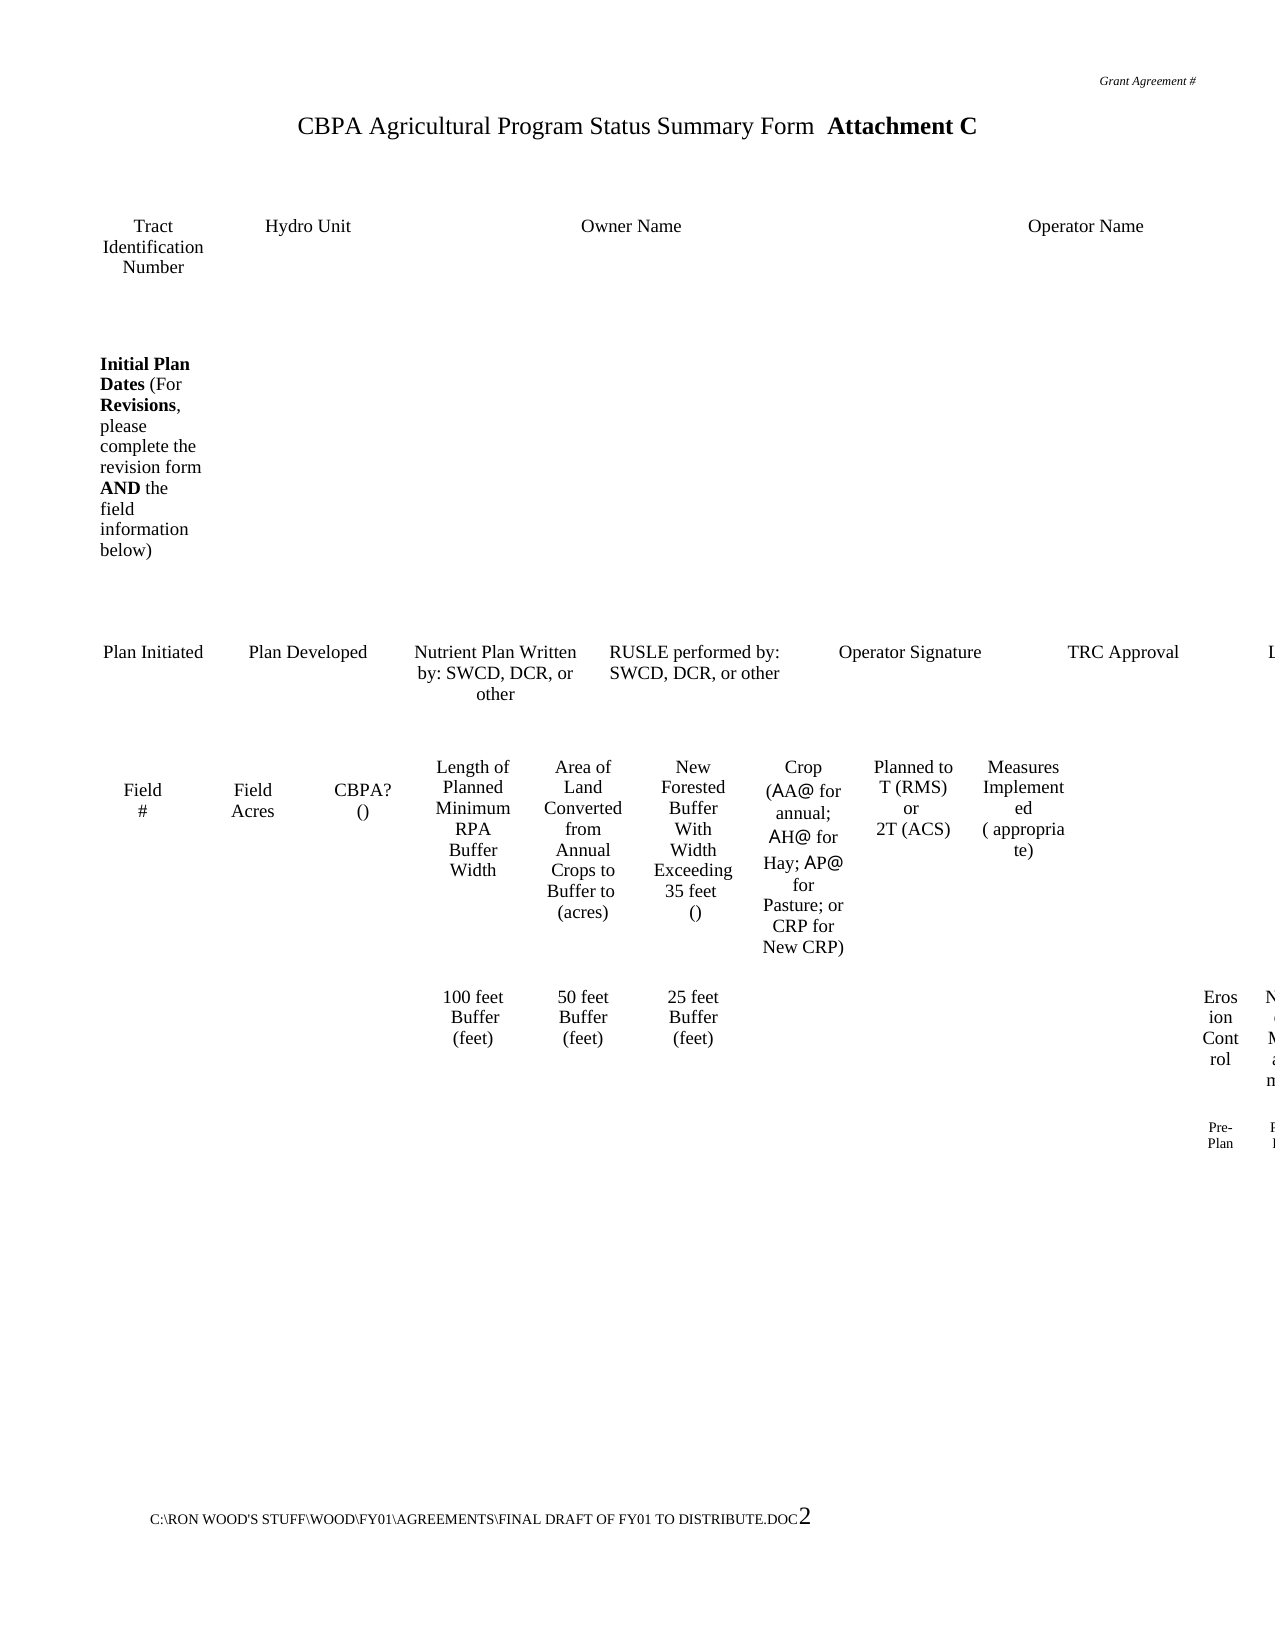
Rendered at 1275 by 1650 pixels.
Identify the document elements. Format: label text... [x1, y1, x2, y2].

table_cell [88, 1317, 198, 1397]
table_header [1079, 733, 1188, 963]
table_header Length of Planned Minimum RPA Buffer Width [418, 733, 528, 963]
table_cell [198, 964, 308, 1096]
table_cell 50 feet Buffer (feet) [528, 964, 638, 1096]
table_cell [858, 1397, 968, 1477]
table_cell [858, 964, 968, 1096]
table_header [1189, 733, 1252, 963]
table_cell [968, 1238, 1078, 1317]
table_cell [748, 1238, 858, 1317]
table_header Field # [88, 733, 198, 963]
table_cell [968, 964, 1078, 1096]
table_cell [198, 1158, 308, 1237]
table_cell [1252, 1158, 1275, 1237]
table_cell Tract Identification Number [88, 193, 219, 284]
table_cell [528, 1317, 638, 1397]
table_cell [968, 1096, 1078, 1158]
table_cell TRC Approval [1025, 619, 1222, 710]
table_header New Forested Buffer With Width Exceeding 35 feet () [638, 733, 748, 963]
table_cell [88, 1397, 198, 1477]
table_cell [968, 1397, 1078, 1477]
table_header Crop (AA@ for annual; AH@ for Hay; AP@ for Pasture; or CRP for New CRP) [748, 733, 858, 963]
table_cell [528, 1238, 638, 1317]
table_cell [308, 1158, 418, 1237]
table_cell [528, 1397, 638, 1477]
table_cell [88, 1158, 198, 1237]
table_cell [795, 567, 1025, 619]
table_cell [397, 567, 594, 619]
table_cell [1079, 1397, 1188, 1477]
table_cell [1189, 1158, 1252, 1237]
table_cell [88, 1238, 198, 1317]
table_cell 100 feet Buffer (feet) [418, 964, 528, 1096]
table_cell [198, 1238, 308, 1317]
table_header CBPA? () [308, 733, 418, 963]
table_header [397, 307, 594, 567]
table_header [1222, 307, 1275, 567]
table_cell [638, 1158, 748, 1237]
table_header [866, 140, 1275, 192]
table_cell [748, 1397, 858, 1477]
table_header [219, 140, 397, 192]
table_cell [528, 1158, 638, 1237]
table_cell Owner Name [397, 193, 866, 284]
table_cell [638, 1397, 748, 1477]
table_cell [594, 567, 795, 619]
table_header [397, 140, 866, 192]
table_header [219, 307, 397, 567]
table_cell Plan Initiated [88, 619, 219, 710]
table_cell [1079, 1238, 1188, 1317]
table_cell [1079, 964, 1188, 1096]
table_cell [858, 1096, 968, 1158]
table_cell Landowner Signature [1222, 619, 1275, 710]
table_cell [1189, 1238, 1252, 1317]
table_cell [858, 1317, 968, 1397]
table_cell [528, 1096, 638, 1158]
table_cell [1025, 567, 1222, 619]
table_cell [198, 1096, 308, 1158]
table_cell [1079, 1158, 1188, 1237]
table_cell Nutrient Plan Written by: SWCD, DCR, or other [397, 619, 594, 710]
table_cell [748, 964, 858, 1096]
table_cell Operator Signature [795, 619, 1025, 710]
table_cell [968, 1317, 1078, 1397]
table_header Measures Implemented ( appropriate) [968, 733, 1078, 963]
table_cell [748, 1096, 858, 1158]
table_cell [968, 1158, 1078, 1237]
table_cell Hydro Unit [219, 193, 397, 284]
table_cell [308, 1238, 418, 1317]
table_cell [308, 1397, 418, 1477]
table_cell RUSLE performed by: SWCD, DCR, or other [594, 619, 795, 710]
table_cell [1252, 1317, 1275, 1397]
table_cell [418, 1238, 528, 1317]
table_cell [219, 567, 397, 619]
table_cell [198, 1397, 308, 1477]
table_header [795, 307, 1025, 567]
table_cell [1079, 1096, 1188, 1158]
table_cell [88, 567, 219, 619]
table_cell [88, 964, 198, 1096]
table_header [1025, 307, 1222, 567]
table_cell [748, 1158, 858, 1237]
table_header Initial Plan Dates (For Revisions, please complete the revision form AND the field information below) [88, 307, 219, 567]
table_cell [88, 1096, 198, 1158]
table_cell [638, 1317, 748, 1397]
table_cell [308, 964, 418, 1096]
table_cell [858, 1158, 968, 1237]
table_header [594, 307, 795, 567]
table_cell [418, 1158, 528, 1237]
table_cell [1189, 1317, 1252, 1397]
table_header Area of Land Converted from Annual Crops to Buffer to (acres) [528, 733, 638, 963]
table_cell [638, 1238, 748, 1317]
table_cell Nutrient Management [1252, 964, 1275, 1096]
table_cell Plan Developed [219, 619, 397, 710]
table_cell Pre- Plan [1189, 1096, 1252, 1158]
table_cell [418, 1397, 528, 1477]
table_header [88, 140, 219, 192]
table_cell [1189, 1397, 1252, 1477]
table_header Field Acres [198, 733, 308, 963]
table_cell [1222, 567, 1275, 619]
table_cell Operator Name [866, 193, 1275, 284]
table_cell Erosion Control [1189, 964, 1252, 1096]
table_cell [1079, 1317, 1188, 1397]
table_cell 25 feet Buffer (feet) [638, 964, 748, 1096]
table_cell [1252, 1238, 1275, 1317]
table_cell [418, 1096, 528, 1158]
table_cell [308, 1317, 418, 1397]
table_cell [858, 1238, 968, 1317]
table_cell [198, 1317, 308, 1397]
table_header Planned to T (RMS) or 2T (ACS) [858, 733, 968, 963]
table_cell [748, 1317, 858, 1397]
table_cell [418, 1317, 528, 1397]
table_cell [308, 1096, 418, 1158]
table_cell [1252, 1397, 1275, 1477]
table_cell [638, 1096, 748, 1158]
table_header [1252, 733, 1275, 963]
table_cell Post- Plan [1252, 1096, 1275, 1158]
text CBPA Agricultural Program Status Summary Form Attachment C [75, 112, 1200, 140]
